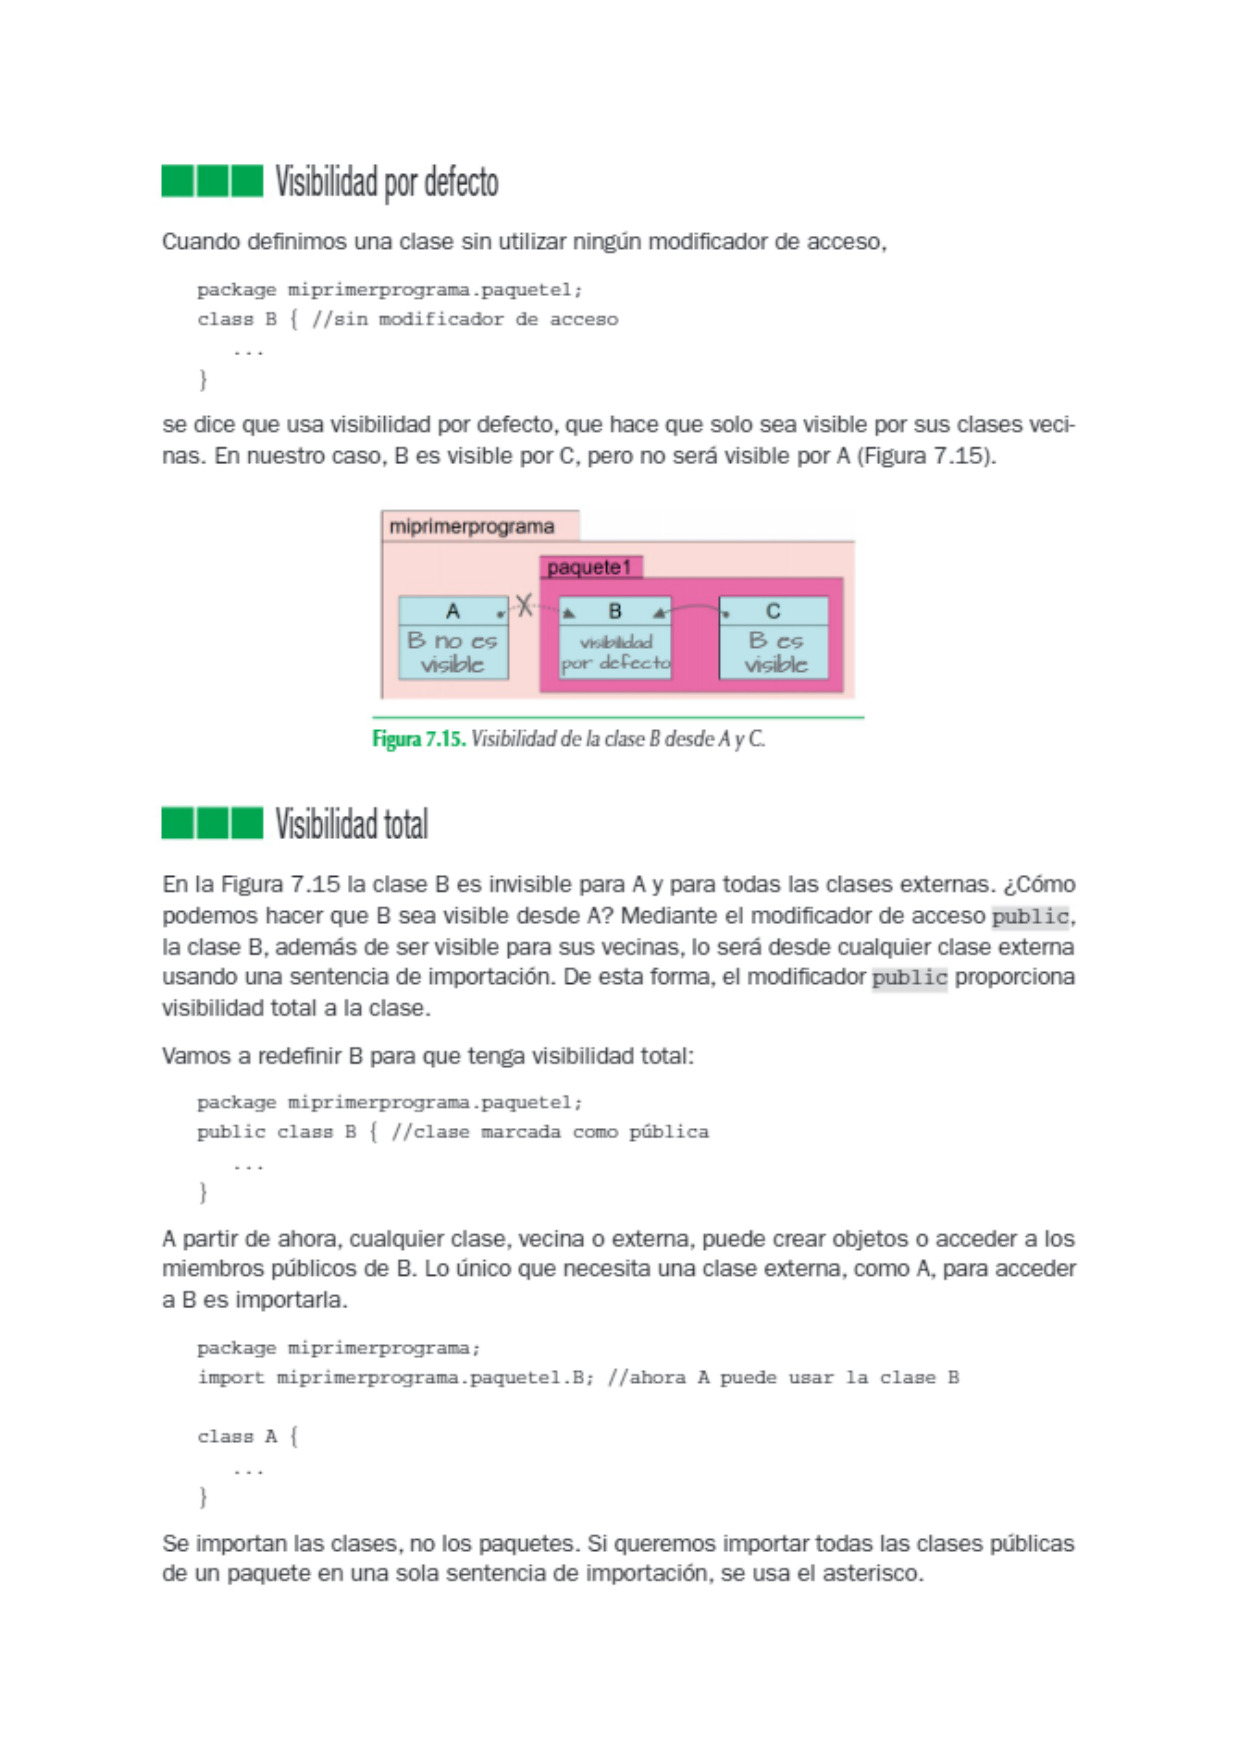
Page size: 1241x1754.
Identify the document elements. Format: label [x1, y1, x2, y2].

picture [150, 150, 1091, 1601]
